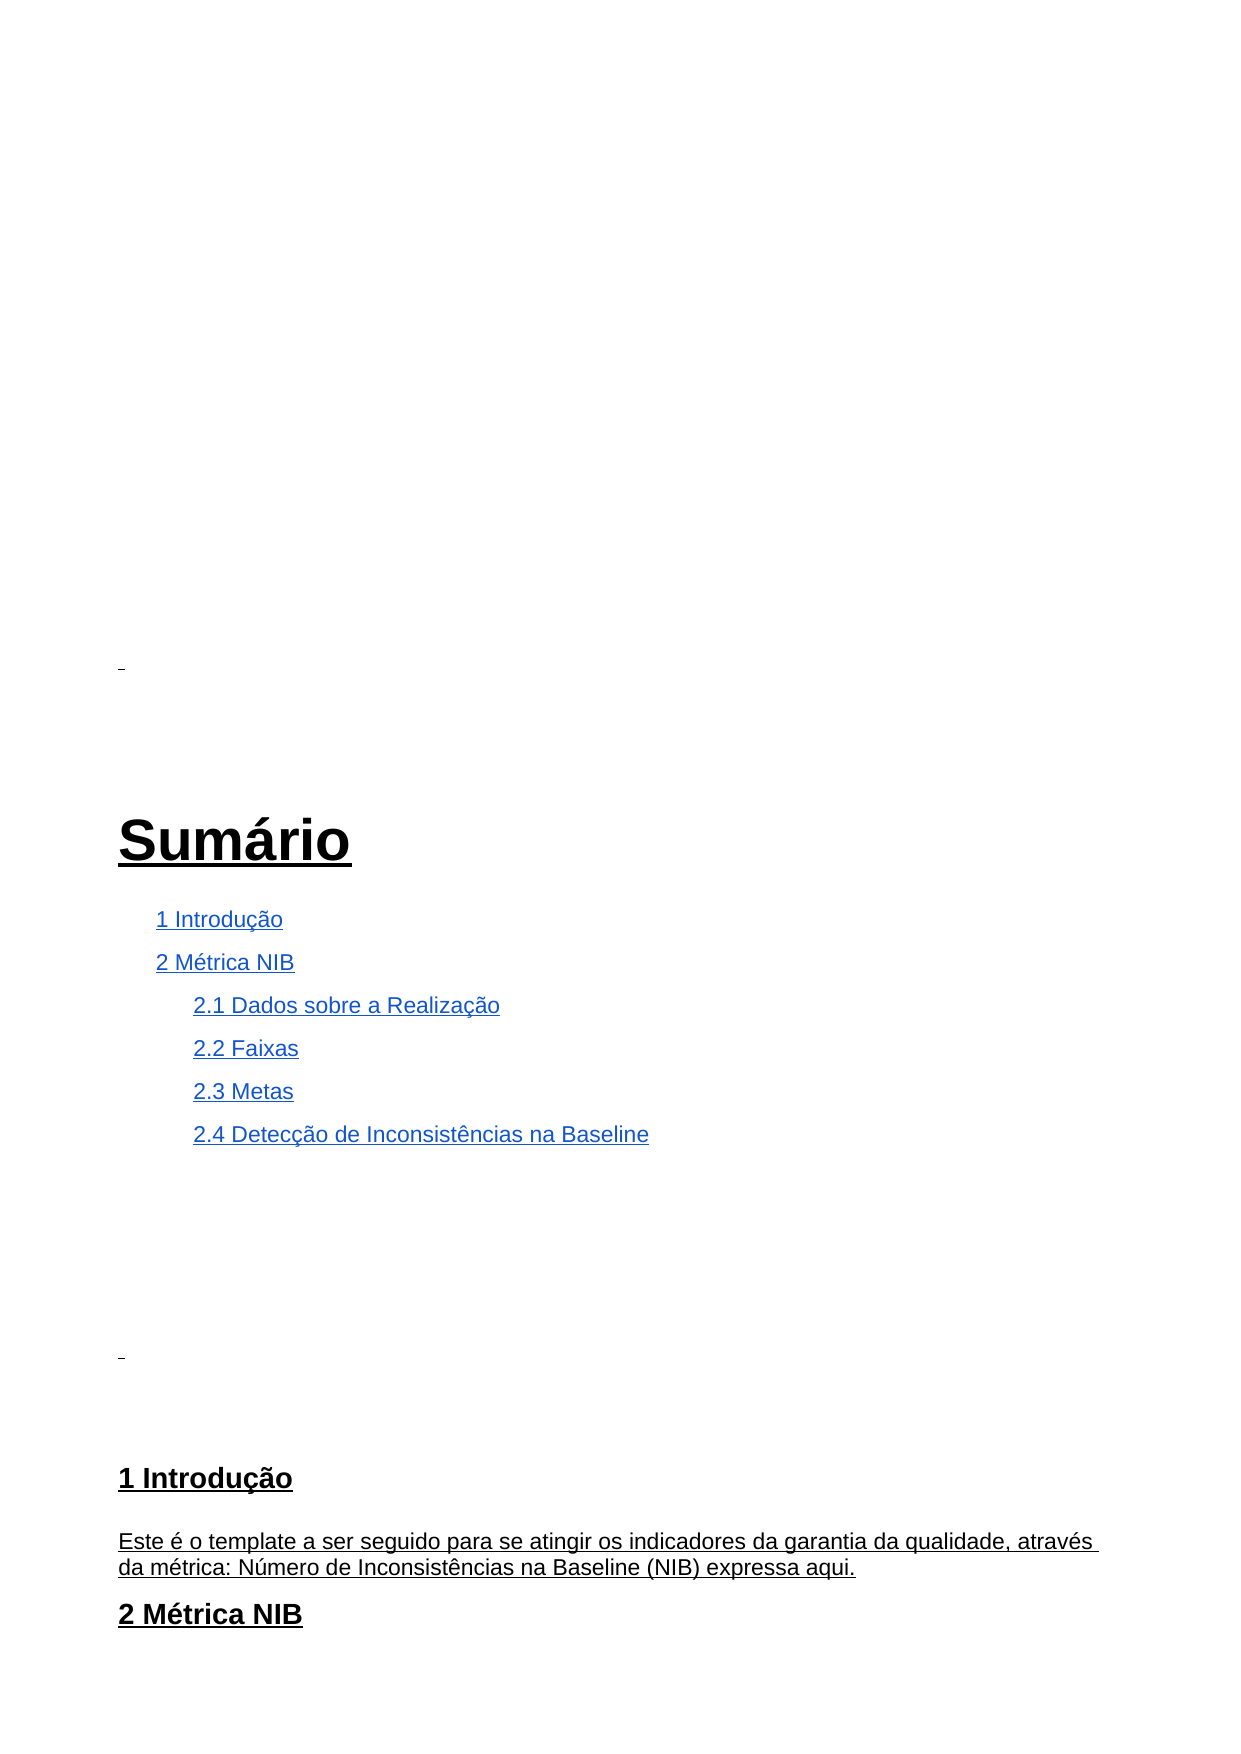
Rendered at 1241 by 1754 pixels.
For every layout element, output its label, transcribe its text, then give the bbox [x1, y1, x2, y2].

text Este é o template a ser seguido para se atingir os indicadores da garantia da qualidade, através da métrica: Número de Inconsistências na Baseline (NIB) expressa aqui. [118, 1528, 1122, 1581]
text 2.1 Dados sobre a Realização [193, 992, 1122, 1018]
text 2 Métrica NIB [156, 949, 1122, 975]
text 1 Introdução [156, 906, 1122, 932]
text 2.2 Faixas [193, 1035, 1122, 1061]
text 1 Introdução [118, 1461, 1122, 1494]
text 2 Métrica NIB [118, 1597, 1122, 1631]
text Sumário [118, 805, 1122, 872]
text 2.3 Metas [193, 1078, 1122, 1104]
text 2.4 Detecção de Inconsistências na Baseline [193, 1121, 1122, 1147]
